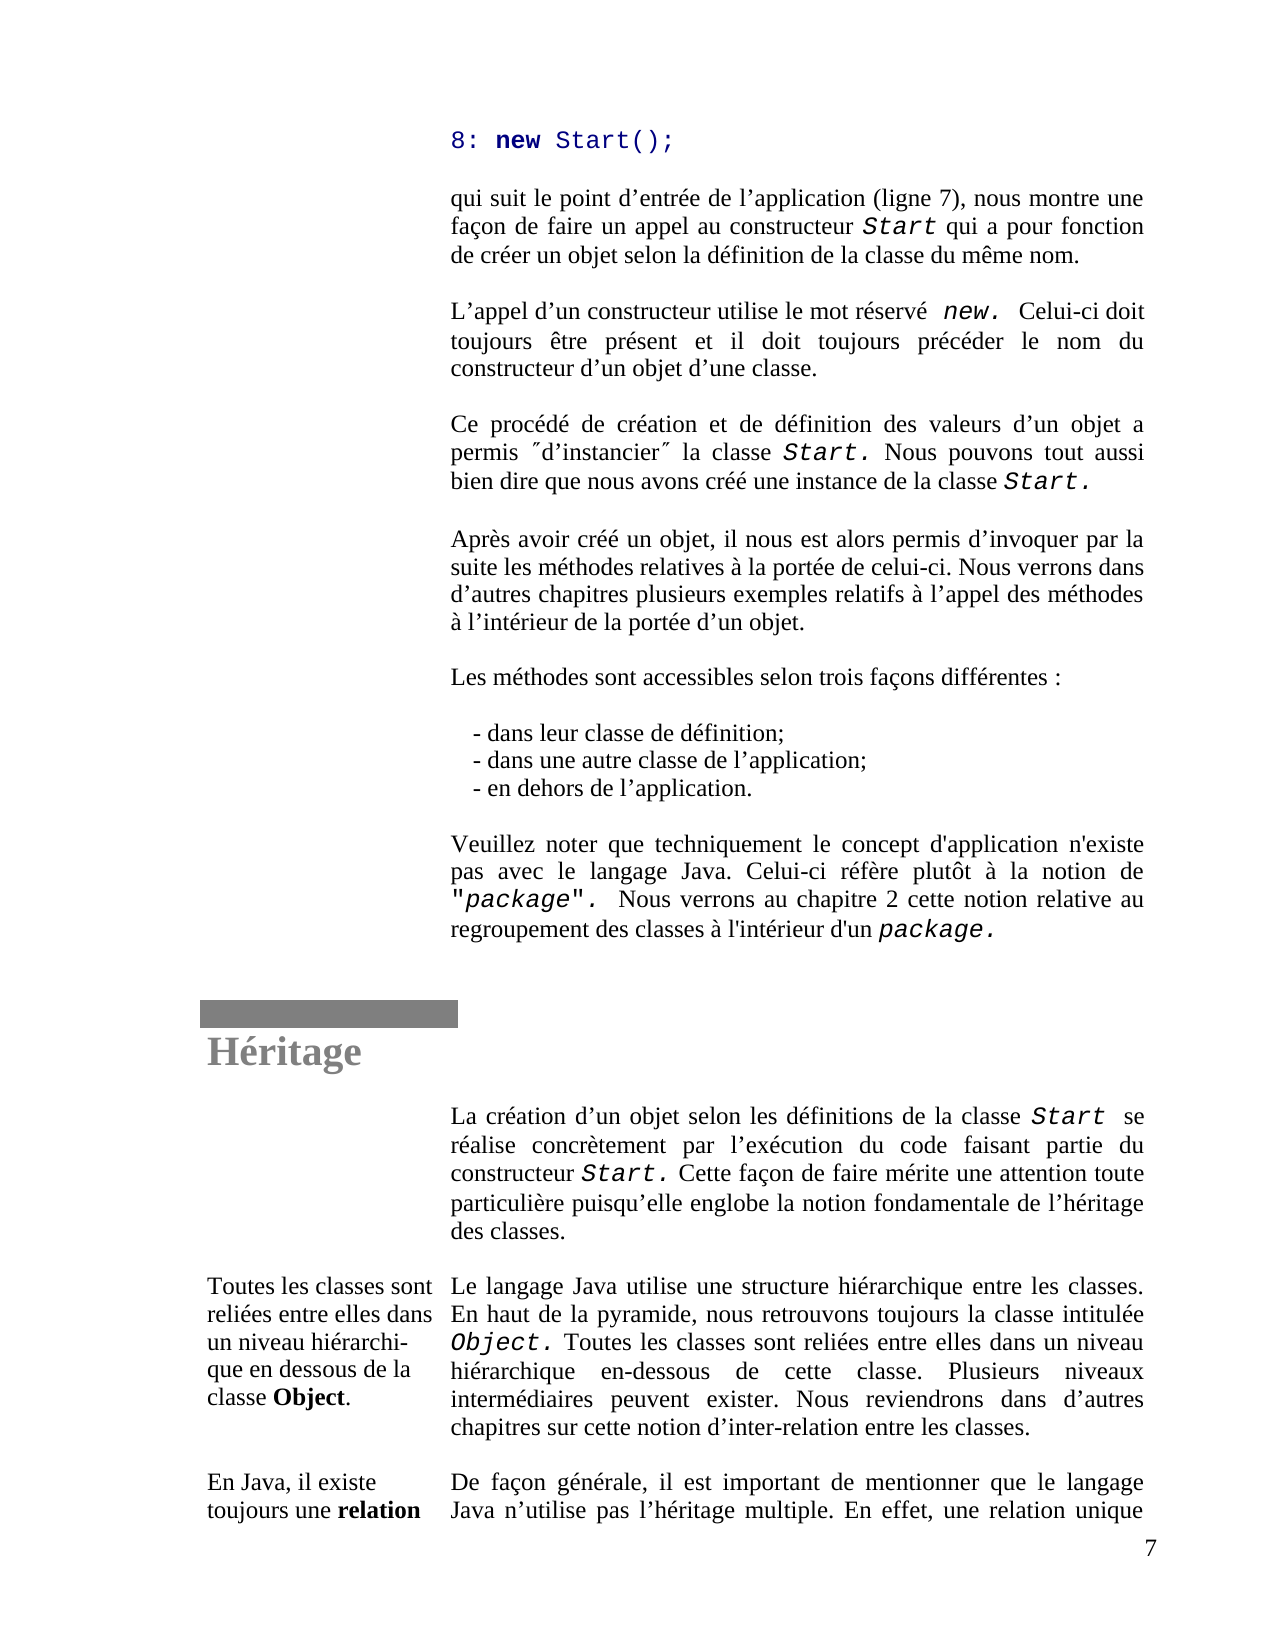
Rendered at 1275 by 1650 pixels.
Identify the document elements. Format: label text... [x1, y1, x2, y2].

table_header Ce procédé de création et de définition des valeurs d’un objet a permis d’instancier la classe Start. Nous pouvons tout aussi bien dire que nous avons créé une instance de la classe Start. [443, 410, 1152, 497]
table_header 8: new Start(); [443, 128, 1152, 156]
subtitle Héritage [207, 1028, 1157, 1074]
table_header [200, 664, 443, 802]
table_header Toutes les classes sont reliées entre elles dans un niveau hiérarchi-que en dessous de la classe Object. [200, 1272, 443, 1441]
table_header Veuillez noter que techniquement le concept d'application n'existe pas avec le langage Java. Celui-ci réfère plutôt à la notion de "package". Nous verrons au chapitre 2 cette notion relative au regroupement des classes à l'intérieur d'un package. [443, 830, 1152, 945]
table_header En Java, il existe toujours une relation [200, 1468, 443, 1524]
table_header [200, 1000, 458, 1028]
table_header [200, 1102, 443, 1244]
table_header Après avoir créé un objet, il nous est alors permis d’invoquer par la suite les méthodes relatives à la portée de celui-ci. Nous verrons dans d’autres chapitres plusieurs exemples relatifs à l’appel des méthodes à l’intérieur de la portée d’un objet. [443, 525, 1152, 636]
table_header [200, 410, 443, 497]
table_header qui suit le point d’entrée de l’application (ligne 7), nous montre une façon de faire un appel au constructeur Start qui a pour fonction de créer un objet selon la définition de la classe du même nom. [443, 184, 1152, 269]
table_header L’appel d’un constructeur utilise le mot réservé new. Celui-ci doit toujours être présent et il doit toujours précéder le nom du constructeur d’un objet d’une classe. [443, 297, 1152, 382]
table_header Les méthodes sont accessibles selon trois façons différentes : - dans leur classe de définition; - dans une autre classe de l’application; - en dehors de l’application. [443, 664, 1152, 802]
table_header [200, 184, 443, 269]
table_header La création d’un objet selon les définitions de la classe Start se réalise concrètement par l’exécution du code faisant partie du constructeur Start. Cette façon de faire mérite une attention toute particulière puisqu’elle englobe la notion fondamentale de l’héritage des classes. [443, 1102, 1152, 1244]
table_header [200, 830, 443, 945]
table_header [200, 297, 443, 382]
table_header Le langage Java utilise une structure hiérarchique entre les classes. En haut de la pyramide, nous retrouvons toujours la classe intitulée Object. Toutes les classes sont reliées entre elles dans un niveau hiérarchique en-dessous de cette classe. Plusieurs niveaux intermédiaires peuvent exister. Nous reviendrons dans d’autres chapitres sur cette notion d’inter-relation entre les classes. [443, 1272, 1152, 1441]
table_header De façon générale, il est important de mentionner que le langage Java n’utilise pas l’héritage multiple. En effet, une relation unique [443, 1468, 1152, 1524]
table_header [200, 525, 443, 636]
table_header [200, 128, 443, 156]
